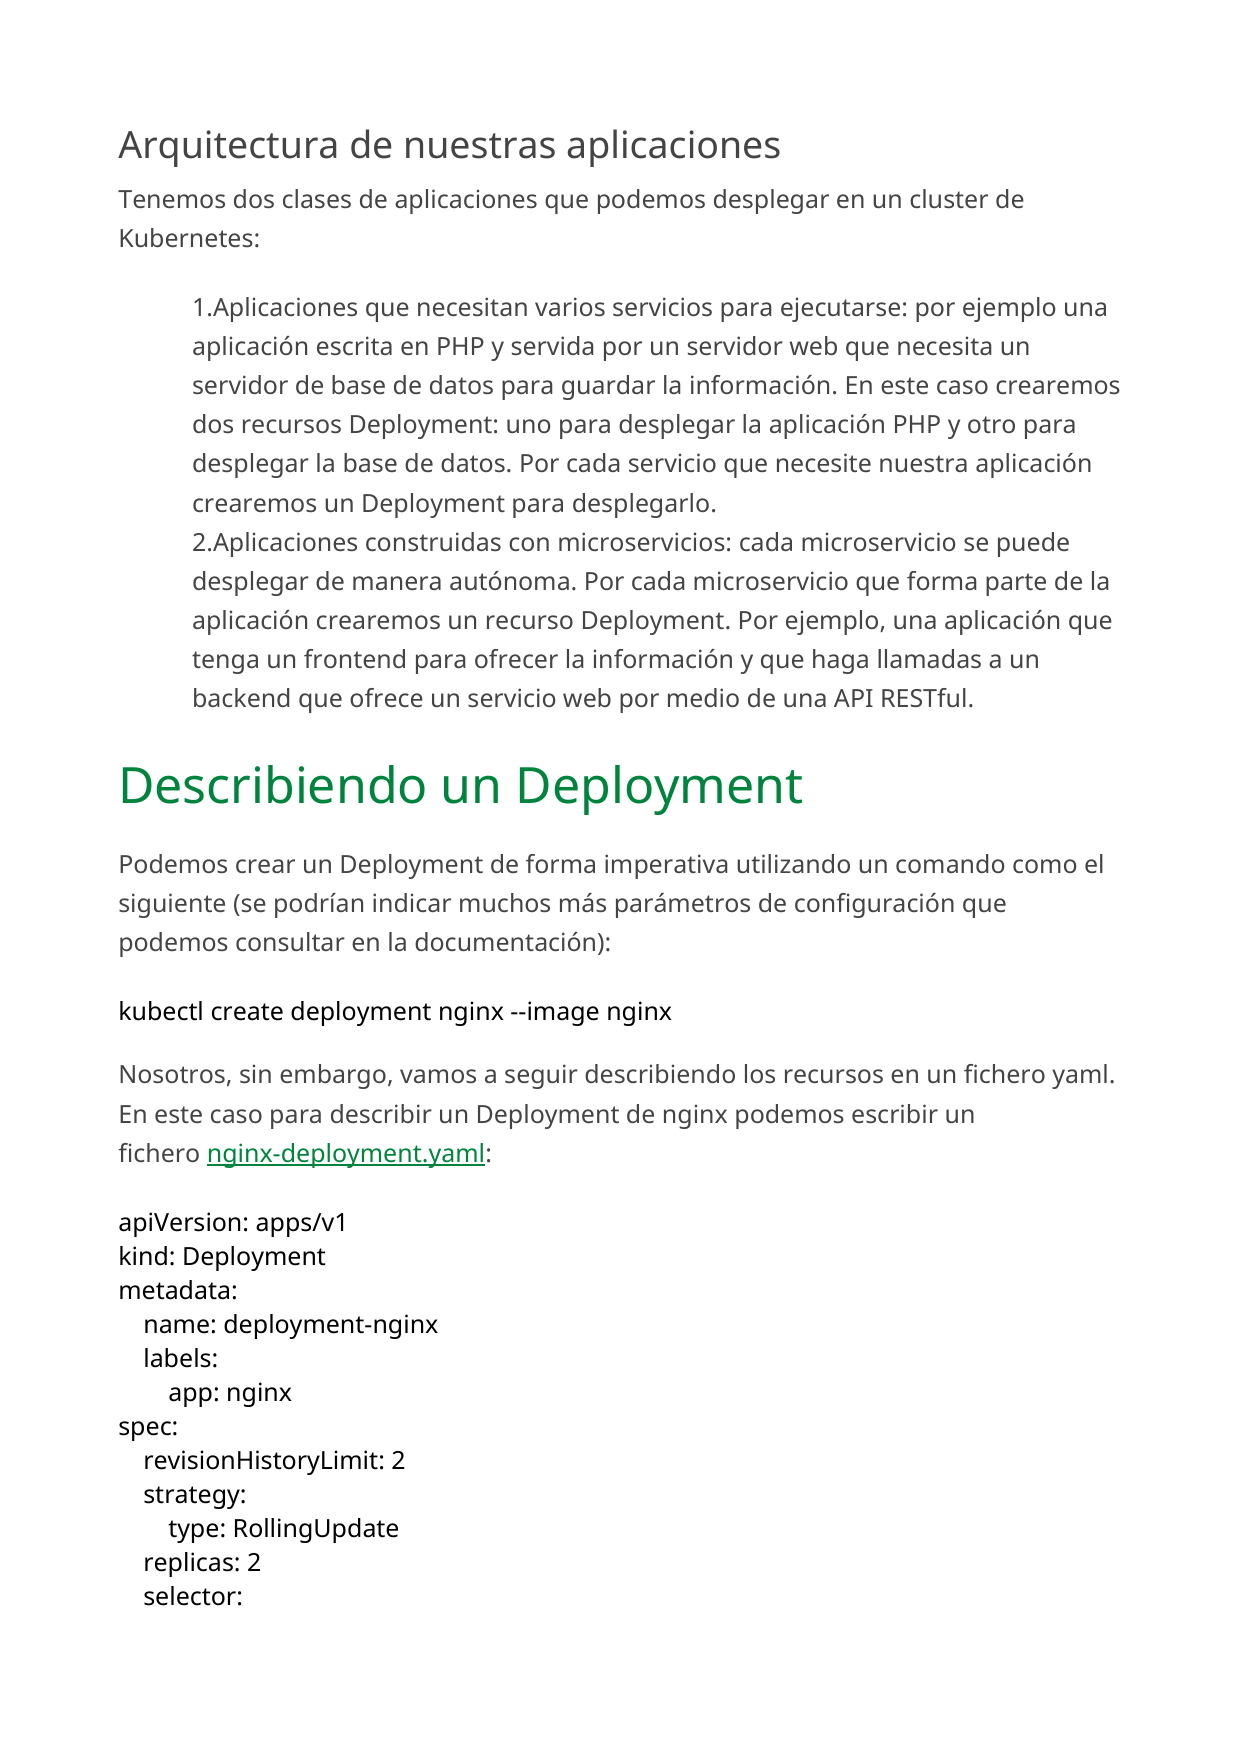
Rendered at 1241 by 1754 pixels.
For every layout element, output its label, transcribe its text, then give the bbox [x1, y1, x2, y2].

text revisionHistoryLimit: 2 [118, 1443, 1122, 1477]
text kubectl create deployment nginx --image nginx [118, 994, 1122, 1028]
text Tenemos dos clases de aplicaciones que podemos desplegar en un cluster de Kubernetes: [118, 182, 1122, 255]
text labels: [118, 1340, 1122, 1374]
subtitle Arquitectura de nuestras aplicaciones [118, 118, 1122, 169]
text Podemos crear un Deployment de forma imperativa utilizando un comando como el siguiente (se podrían indicar muchos más parámetros de configuración que podemos consultar en la documentación): [118, 847, 1122, 959]
text spec: [118, 1408, 1122, 1443]
text app: nginx [118, 1374, 1122, 1408]
text type: RollingUpdate [118, 1511, 1122, 1545]
text name: deployment-nginx [118, 1306, 1122, 1340]
text apiVersion: apps/v1 [118, 1204, 1122, 1238]
text kind: Deployment [118, 1238, 1122, 1272]
list Aplicaciones construidas con microservicios: cada microservicio se puede desplegar de manera autónoma. Por cada microservicio que forma parte de la aplicación crearemos un recurso Deployment. Por ejemplo, una aplicación que tenga un frontend para ofrecer la información y que haga llamadas a un backend que ofrece un servicio web por medio de una API RESTful. [118, 524, 1122, 715]
list Aplicaciones que necesitan varios servicios para ejecutarse: por ejemplo una aplicación escrita en PHP y servida por un servidor web que necesita un servidor de base de datos para guardar la información. En este caso crearemos dos recursos Deployment: uno para desplegar la aplicación PHP y otro para desplegar la base de datos. Por cada servicio que necesite nuestra aplicación crearemos un Deployment para desplegarlo. [118, 289, 1122, 519]
text metadata: [118, 1272, 1122, 1306]
text selector: [118, 1579, 1122, 1613]
text strategy: [118, 1477, 1122, 1511]
text replicas: 2 [118, 1545, 1122, 1579]
text Nosotros, sin embargo, vamos a seguir describiendo los recursos en un fichero yaml. En este caso para describir un Deployment de nginx podemos escribir un fichero nginx-deployment.yaml: [118, 1057, 1122, 1169]
subtitle Describiendo un Deployment [118, 750, 1075, 818]
